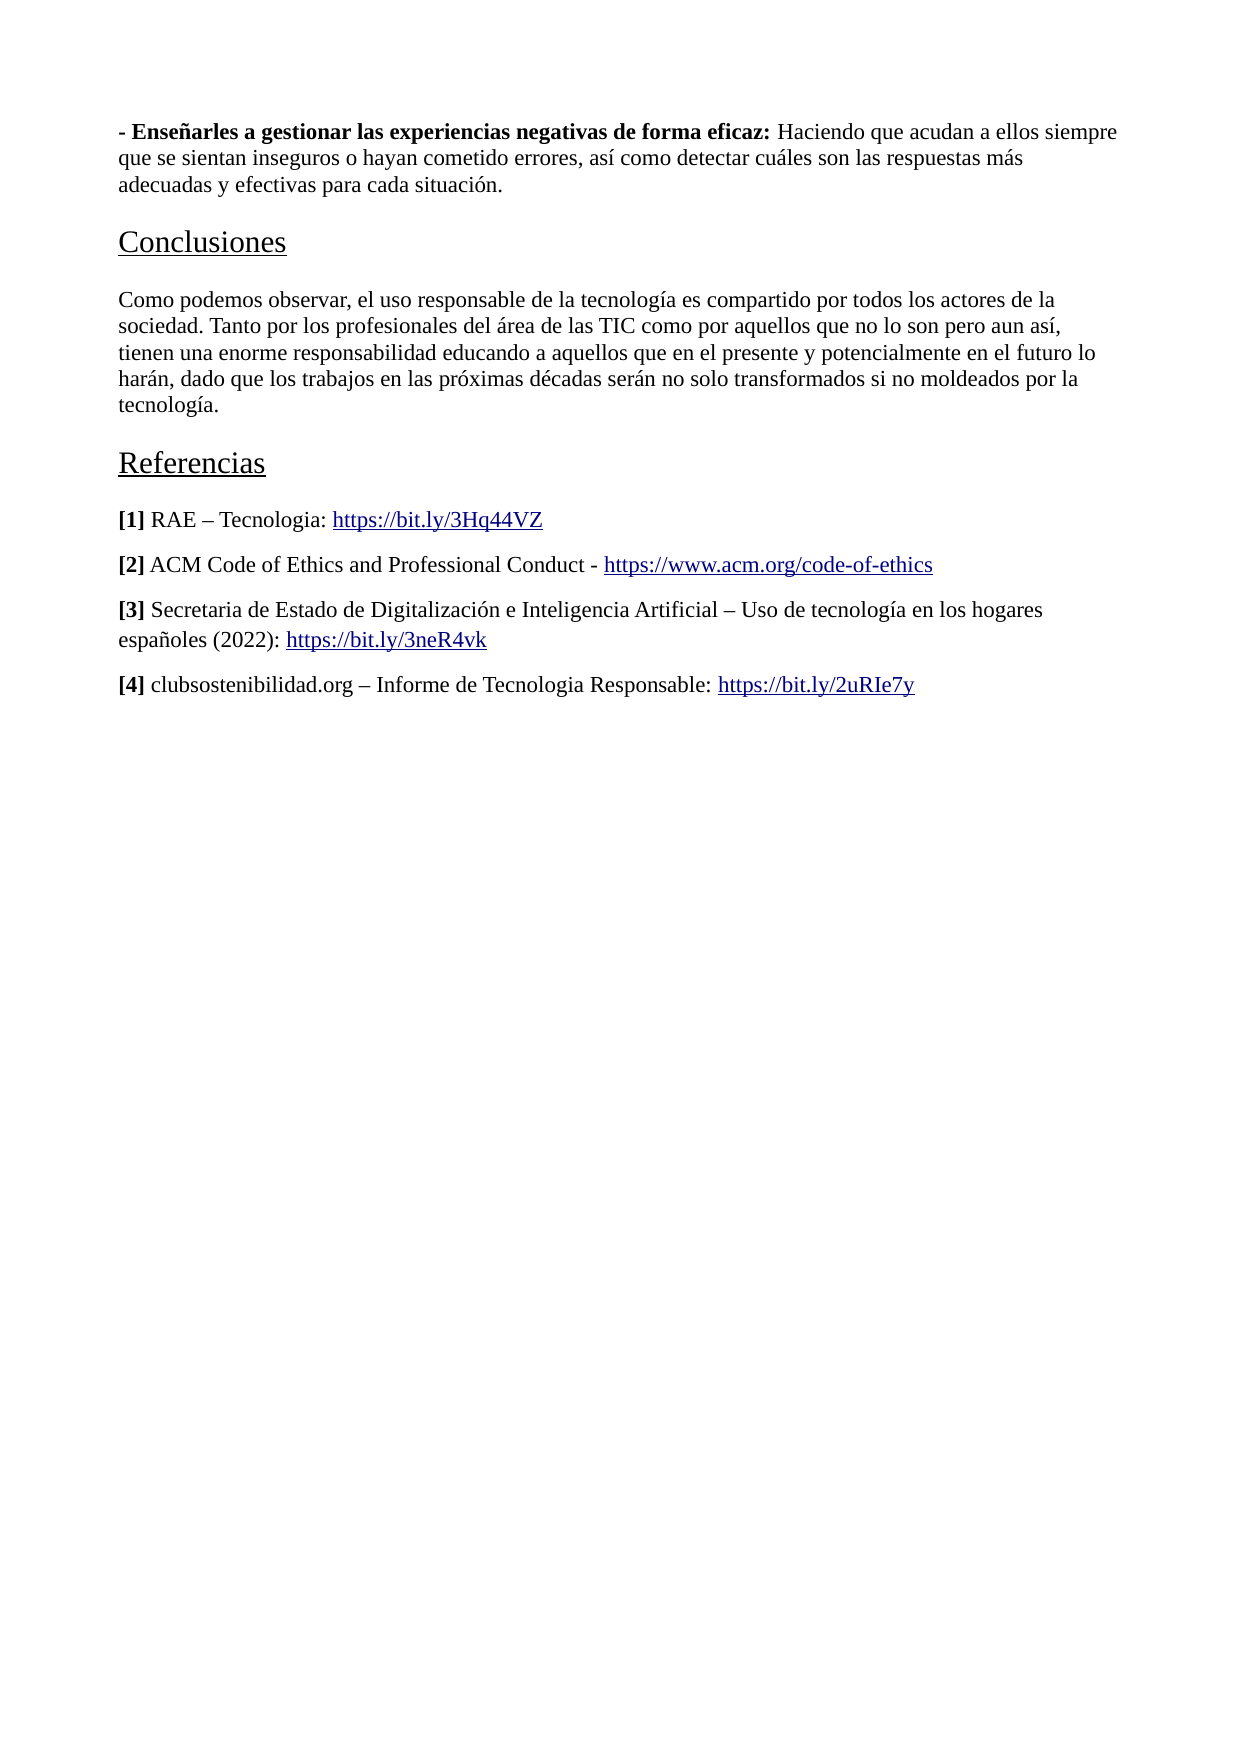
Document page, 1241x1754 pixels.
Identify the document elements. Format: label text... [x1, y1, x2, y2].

text [3] Secretaria de Estado de Digitalización e Inteligencia Artificial – Uso de tecnología en los hogares españoles (2022): https://bit.ly/3neR4vk [118, 596, 1122, 652]
text Conclusiones [118, 223, 1122, 259]
text Como podemos observar, el uso responsable de la tecnología es compartido por todos los actores de la sociedad. Tanto por los profesionales del área de las TIC como por aquellos que no lo son pero aun así, tienen una enorme responsabilidad educando a aquellos que en el presente y potencialmente en el futuro lo harán, dado que los trabajos en las próximas décadas serán no solo transformados si no moldeados por la tecnología. [118, 286, 1122, 418]
text - Enseñarles a gestionar las experiencias negativas de forma eficaz: Haciendo que acudan a ellos siempre que se sientan inseguros o hayan cometido errores, así como detectar cuáles son las respuestas más adecuadas y efectivas para cada situación. [118, 118, 1122, 197]
text [1] RAE – Tecnologia: https://bit.ly/3Hq44VZ [118, 506, 1122, 533]
text Referencias [118, 444, 1122, 480]
text [4] clubsostenibilidad.org – Informe de Tecnologia Responsable: https://bit.ly/2uRIe7y [118, 671, 1122, 697]
text [2] ACM Code of Ethics and Professional Conduct - https://www.acm.org/code-of-ethics [118, 551, 1122, 577]
